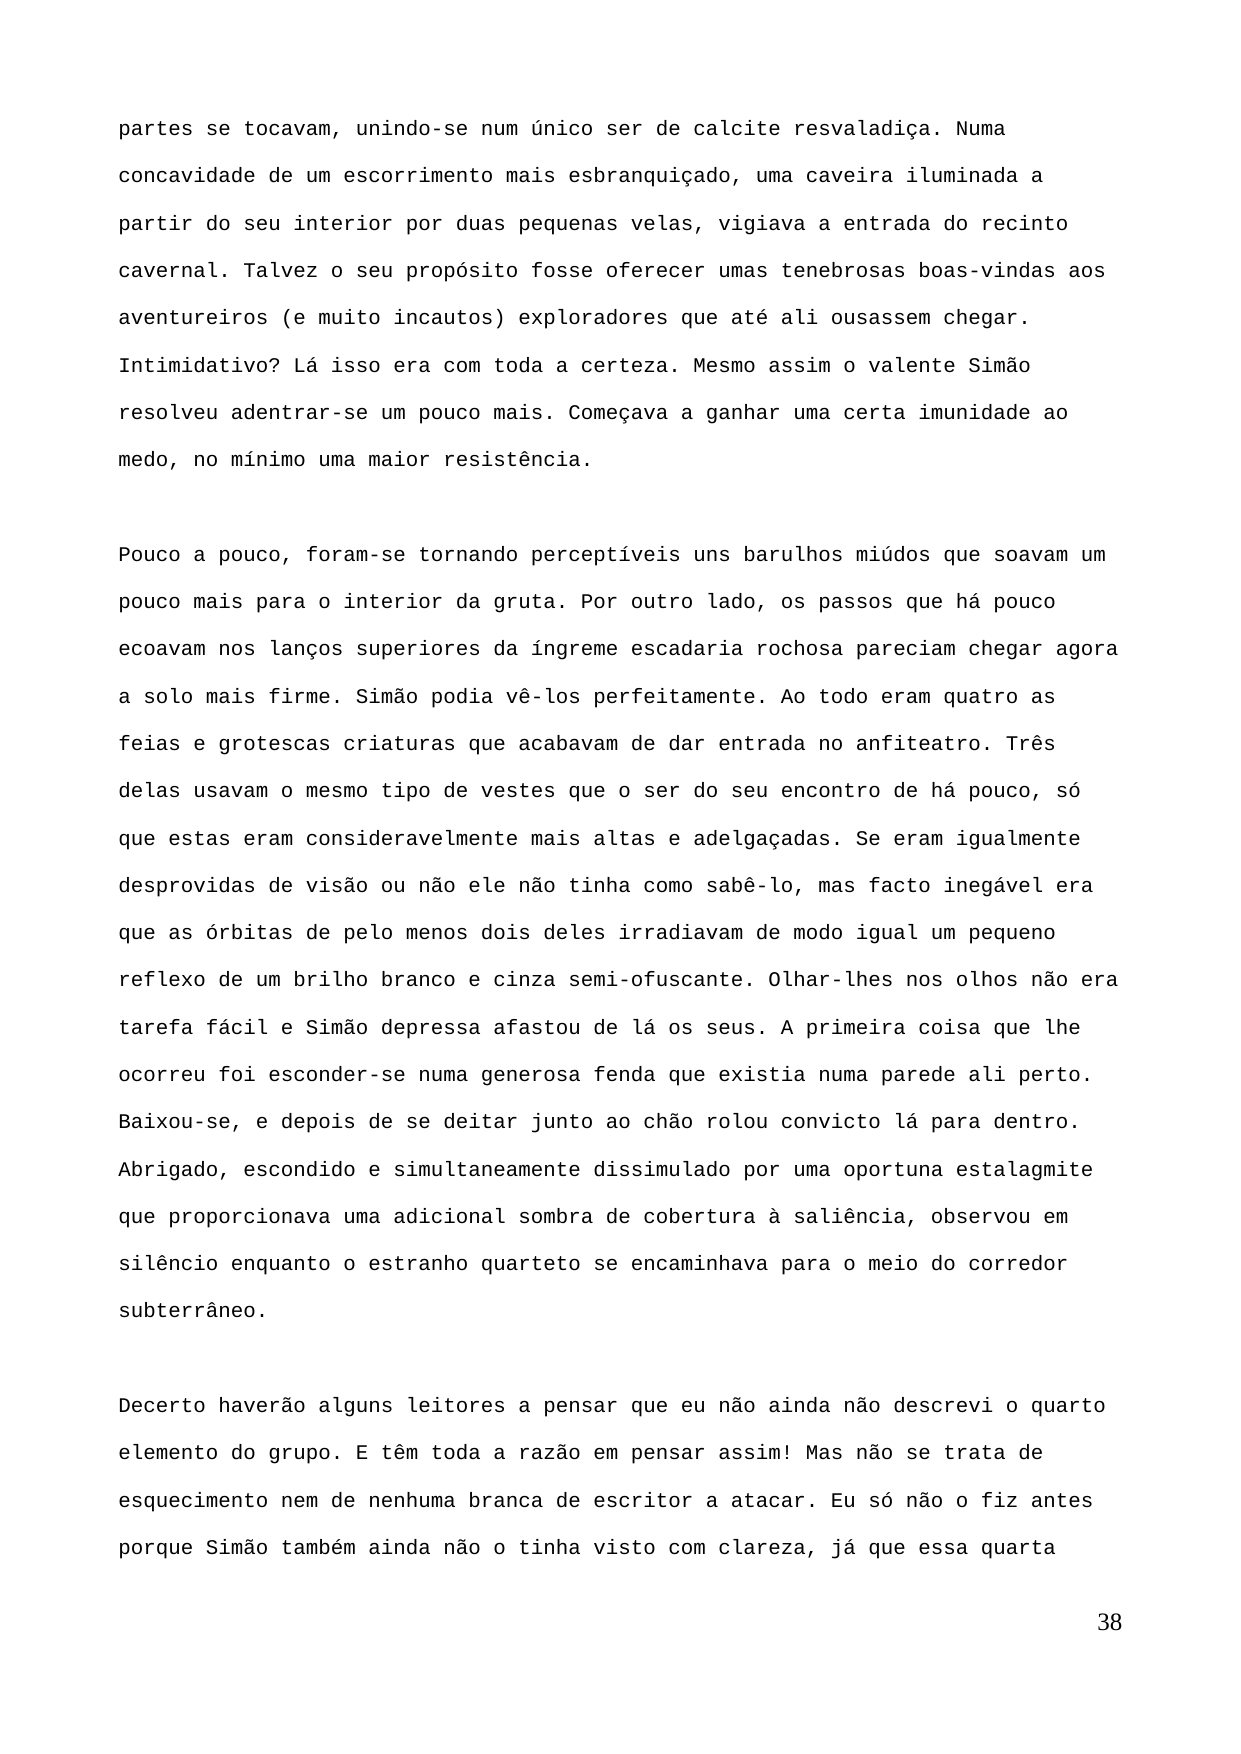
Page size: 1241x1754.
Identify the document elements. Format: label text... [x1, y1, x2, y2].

text Pouco a pouco, foram-se tornando perceptíveis uns barulhos miúdos que soavam um pouco mais para o interior da gruta. Por outro lado, os passos que há pouco ecoavam nos lanços superiores da íngreme escadaria rochosa pareciam chegar agora a solo mais firme. Simão podia vê-los perfeitamente. Ao todo eram quatro as feias e grotescas criaturas que acabavam de dar entrada no anfiteatro. Três delas usavam o mesmo tipo de vestes que o ser do seu encontro de há pouco, só que estas eram consideravelmente mais altas e adelgaçadas. Se eram igualmente desprovidas de visão ou não ele não tinha como sabê-lo, mas facto inegável era que as órbitas de pelo menos dois deles irradiavam de modo igual um pequeno reflexo de um brilho branco e cinza semi-ofuscante. Olhar-lhes nos olhos não era tarefa fácil e Simão depressa afastou de lá os seus. A primeira coisa que lhe ocorreu foi esconder-se numa generosa fenda que existia numa parede ali perto. Baixou-se, e depois de se deitar junto ao chão rolou convicto lá para dentro. Abrigado, escondido e simultaneamente dissimulado por uma oportuna estalagmite que proporcionava uma adicional sombra de cobertura à saliência, observou em silêncio enquanto o estranho quarteto se encaminhava para o meio do corredor subterrâneo. [118, 544, 1122, 1324]
text Decerto haverão alguns leitores a pensar que eu não ainda não descrevi o quarto elemento do grupo. E têm toda a razão em pensar assim! Mas não se trata de esquecimento nem de nenhuma branca de escritor a atacar. Eu só não o fiz antes porque Simão também ainda não o tinha visto com clareza, já que essa quarta [118, 1395, 1122, 1561]
text partes se tocavam, unindo-se num único ser de calcite resvaladiça. Numa concavidade de um escorrimento mais esbranquiçado, uma caveira iluminada a partir do seu interior por duas pequenas velas, vigiava a entrada do recinto cavernal. Talvez o seu propósito fosse oferecer umas tenebrosas boas-vindas aos aventureiros (e muito incautos) exploradores que até ali ousassem chegar. Intimidativo? Lá isso era com toda a certeza. Mesmo assim o valente Simão resolveu adentrar-se um pouco mais. Começava a ganhar uma certa imunidade ao medo, no mínimo uma maior resistência. [118, 118, 1122, 473]
